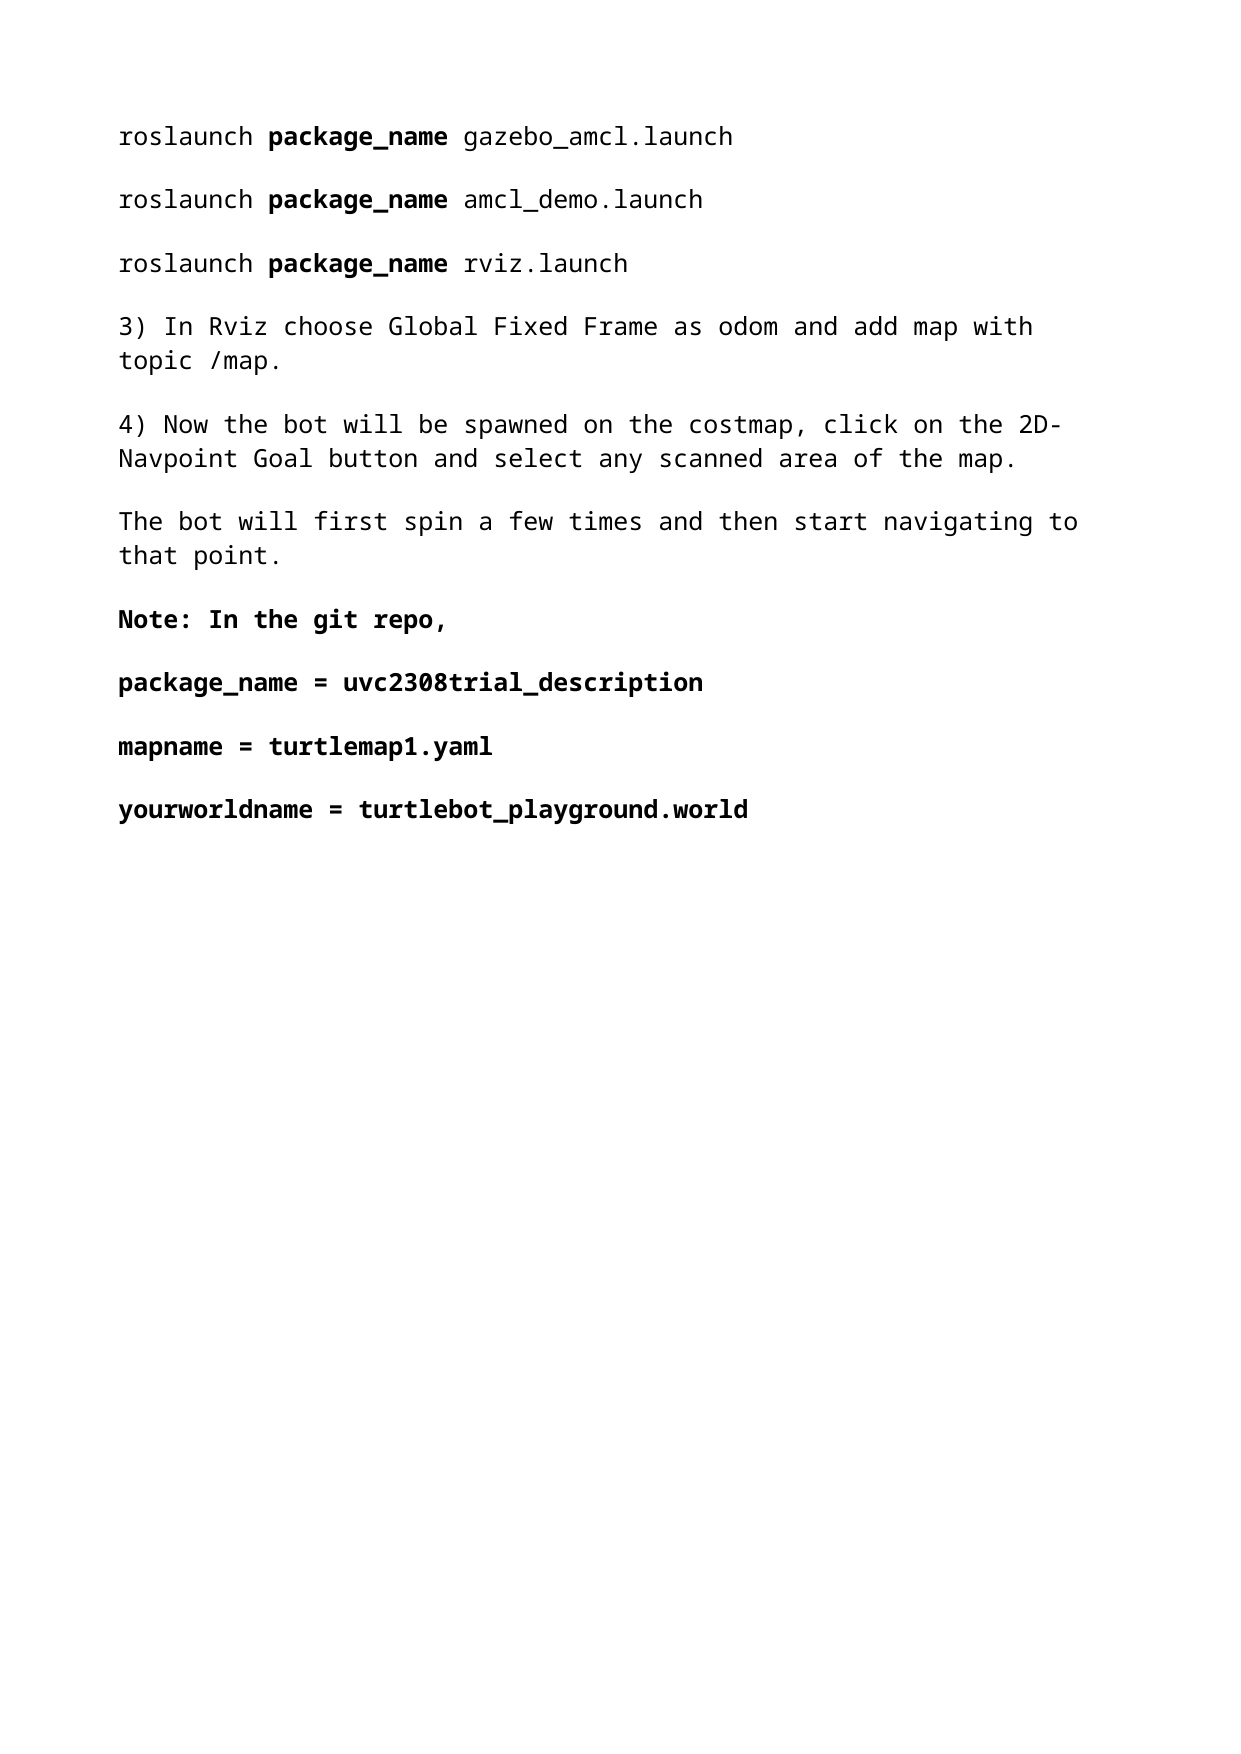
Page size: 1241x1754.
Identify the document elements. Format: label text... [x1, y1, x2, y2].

text roslaunch package_name rviz.launch [118, 245, 1122, 279]
text yourworldname = turtlebot_playground.world [118, 792, 1122, 826]
text The bot will first spin a few times and then start navigating to that point. [118, 504, 1122, 572]
text Note: In the git repo, [118, 602, 1122, 636]
text 4) Now the bot will be spawned on the costmap, click on the 2D-Navpoint Goal button and select any scanned area of the map. [118, 406, 1122, 474]
text mapname = turtlemap1.yaml [118, 729, 1122, 763]
text package_name = uvc2308trial_description [118, 665, 1122, 699]
text roslaunch package_name gazebo_amcl.launch [118, 118, 1122, 152]
text 3) In Rviz choose Global Fixed Frame as odom and add map with topic /map. [118, 309, 1122, 377]
text roslaunch package_name amcl_demo.launch [118, 182, 1122, 216]
